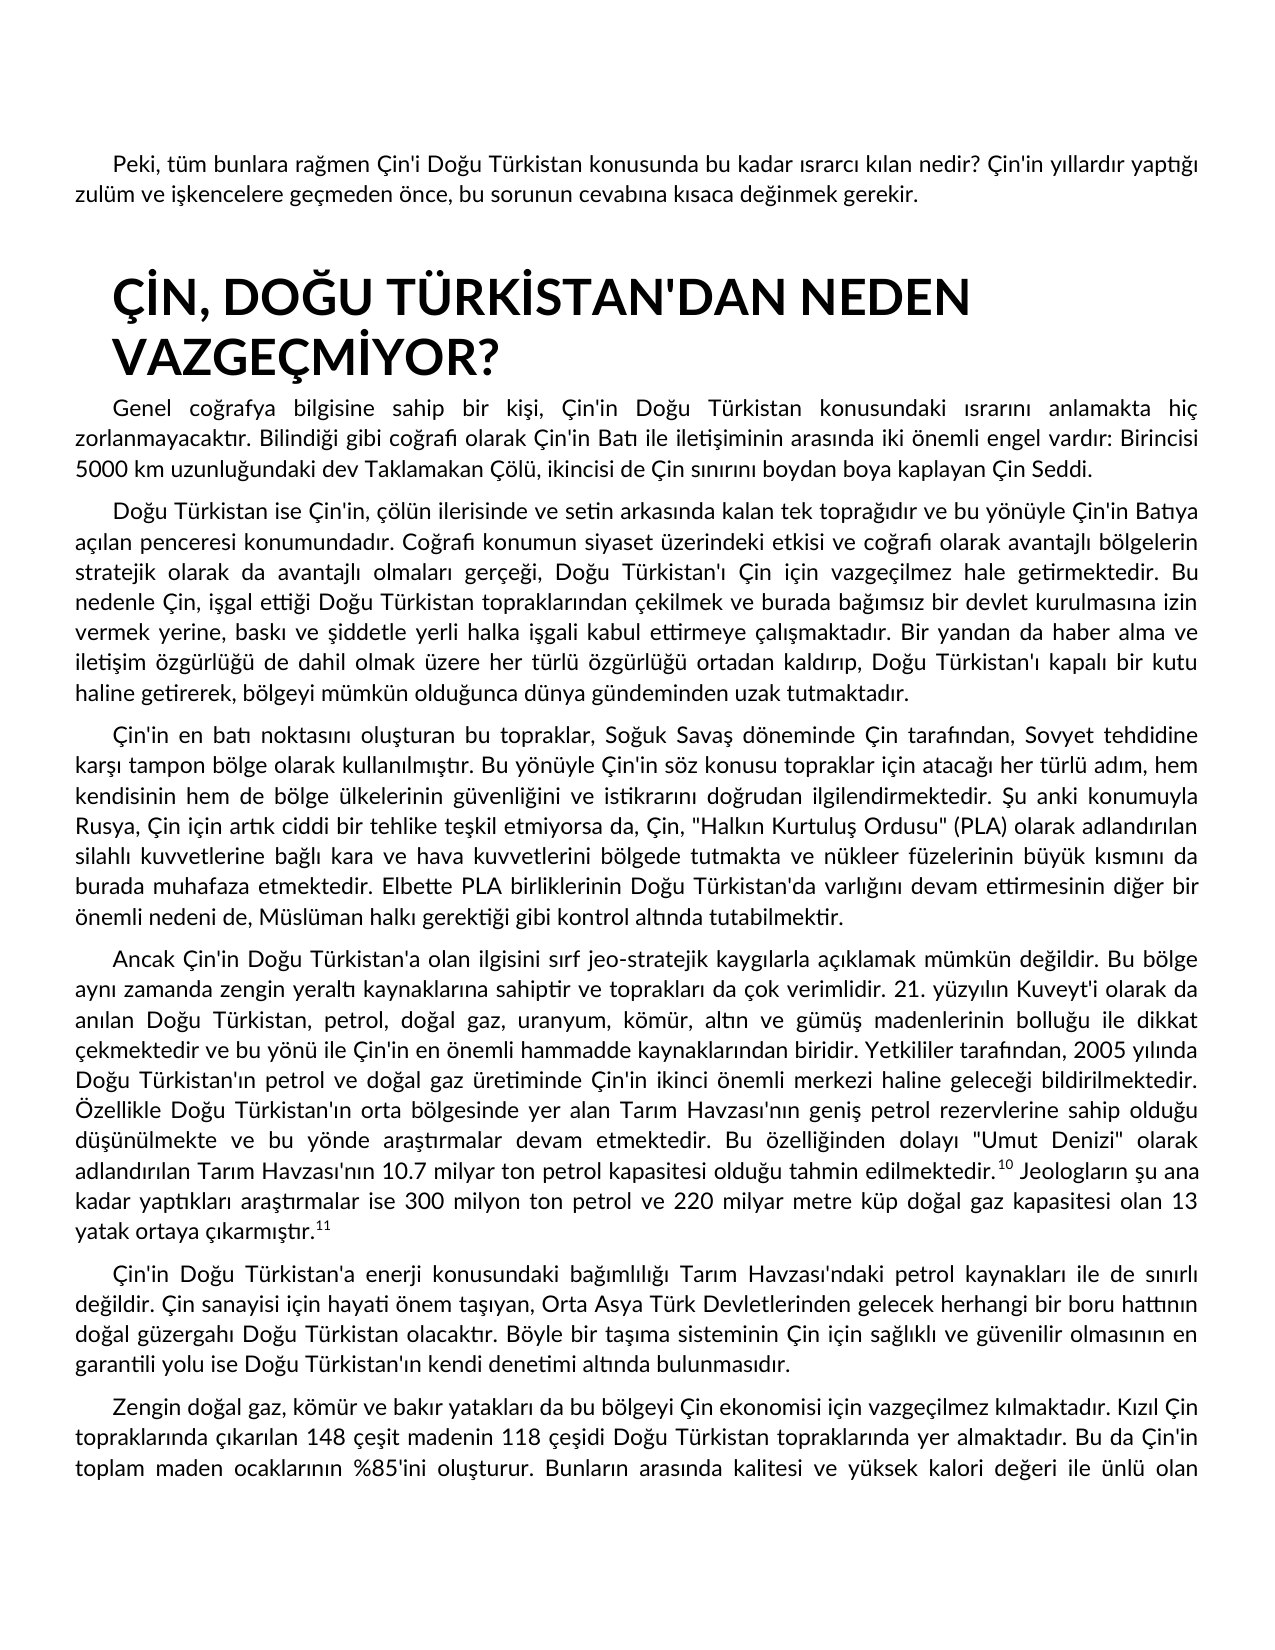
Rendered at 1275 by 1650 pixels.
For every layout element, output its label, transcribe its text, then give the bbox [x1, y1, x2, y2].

text Peki, tüm bunlara rağmen Çin'i Doğu Türkistan konusunda bu kadar ısrarcı kılan nedir? Çin'in yıllardır yaptığı zulüm ve işkencelere geçmeden önce, bu sorunun cevabına kısaca değinmek gerekir. [75, 150, 1200, 208]
text Zengin doğal gaz, kömür ve bakır yatakları da bu bölgeyi Çin ekonomisi için vazgeçilmez kılmaktadır. Kızıl Çin topraklarında çıkarılan 148 çeşit madenin 118 çeşidi Doğu Türkistan topraklarında yer almaktadır. Bu da Çin'in toplam maden ocaklarının %85'ini oluşturur. Bunların arasında kalitesi ve yüksek kalori değeri ile ünlü olan [75, 1393, 1200, 1481]
subtitle ÇİN, DOĞU TÜRKİSTAN'DAN NEDEN VAZGEÇMİYOR? [112, 266, 1200, 386]
text Doğu Türkistan ise Çin'in, çölün ilerisinde ve setin arkasında kalan tek toprağıdır ve bu yönüyle Çin'in Batıya açılan penceresi konumundadır. Coğrafi konumun siyaset üzerindeki etkisi ve coğrafi olarak avantajlı bölgelerin stratejik olarak da avantajlı olmaları gerçeği, Doğu Türkistan'ı Çin için vazgeçilmez hale getirmektedir. Bu nedenle Çin, işgal ettiği Doğu Türkistan topraklarından çekilmek ve burada bağımsız bir devlet kurulmasına izin vermek yerine, baskı ve şiddetle yerli halka işgali kabul ettirmeye çalışmaktadır. Bir yandan da haber alma ve iletişim özgürlüğü de dahil olmak üzere her türlü özgürlüğü ortadan kaldırıp, Doğu Türkistan'ı kapalı bir kutu haline getirerek, bölgeyi mümkün olduğunca dünya gündeminden uzak tutmaktadır. [75, 497, 1200, 706]
text Ancak Çin'in Doğu Türkistan'a olan ilgisini sırf jeo-stratejik kaygılarla açıklamak mümkün değildir. Bu bölge aynı zamanda zengin yeraltı kaynaklarına sahiptir ve toprakları da çok verimlidir. 21. yüzyılın Kuveyt'i olarak da anılan Doğu Türkistan, petrol, doğal gaz, uranyum, kömür, altın ve gümüş madenlerinin bolluğu ile dikkat çekmektedir ve bu yönü ile Çin'in en önemli hammadde kaynaklarından biridir. Yetkililer tarafından, 2005 yılında Doğu Türkistan'ın petrol ve doğal gaz üretiminde Çin'in ikinci önemli merkezi haline geleceği bildirilmektedir. Özellikle Doğu Türkistan'ın orta bölgesinde yer alan Tarım Havzası'nın geniş petrol rezervlerine sahip olduğu düşünülmekte ve bu yönde araştırmalar devam etmektedir. Bu özelliğinden dolayı "Umut Denizi" olarak adlandırılan Tarım Havzası'nın 10.7 milyar ton petrol kapasitesi olduğu tahmin edilmektedir.10 Jeologların şu ana kadar yaptıkları araştırmalar ise 300 milyon ton petrol ve 220 milyar metre küp doğal gaz kapasitesi olan 13 yatak ortaya çıkarmıştır.11 [75, 945, 1200, 1244]
text Genel coğrafya bilgisine sahip bir kişi, Çin'in Doğu Türkistan konusundaki ısrarını anlamakta hiç zorlanmayacaktır. Bilindiği gibi coğrafi olarak Çin'in Batı ile iletişiminin arasında iki önemli engel vardır: Birincisi 5000 km uzunluğundaki dev Taklamakan Çölü, ikincisi de Çin sınırını boydan boya kaplayan Çin Seddi. [75, 394, 1200, 482]
text Çin'in en batı noktasını oluşturan bu topraklar, Soğuk Savaş döneminde Çin tarafından, Sovyet tehdidine karşı tampon bölge olarak kullanılmıştır. Bu yönüyle Çin'in söz konusu topraklar için atacağı her türlü adım, hem kendisinin hem de bölge ülkelerinin güvenliğini ve istikrarını doğrudan ilgilendirmektedir. Şu anki konumuyla Rusya, Çin için artık ciddi bir tehlike teşkil etmiyorsa da, Çin, "Halkın Kurtuluş Ordusu" (PLA) olarak adlandırılan silahlı kuvvetlerine bağlı kara ve hava kuvvetlerini bölgede tutmakta ve nükleer füzelerinin büyük kısmını da burada muhafaza etmektedir. Elbette PLA birliklerinin Doğu Türkistan'da varlığını devam ettirmesinin diğer bir önemli nedeni de, Müslüman halkı gerektiği gibi kontrol altında tutabilmektir. [75, 721, 1200, 930]
text Çin'in Doğu Türkistan'a enerji konusundaki bağımlılığı Tarım Havzası'ndaki petrol kaynakları ile de sınırlı değildir. Çin sanayisi için hayati önem taşıyan, Orta Asya Türk Devletlerinden gelecek herhangi bir boru hattının doğal güzergahı Doğu Türkistan olacaktır. Böyle bir taşıma sisteminin Çin için sağlıklı ve güvenilir olmasının en garantili yolu ise Doğu Türkistan'ın kendi denetimi altında bulunmasıdır. [75, 1259, 1200, 1378]
